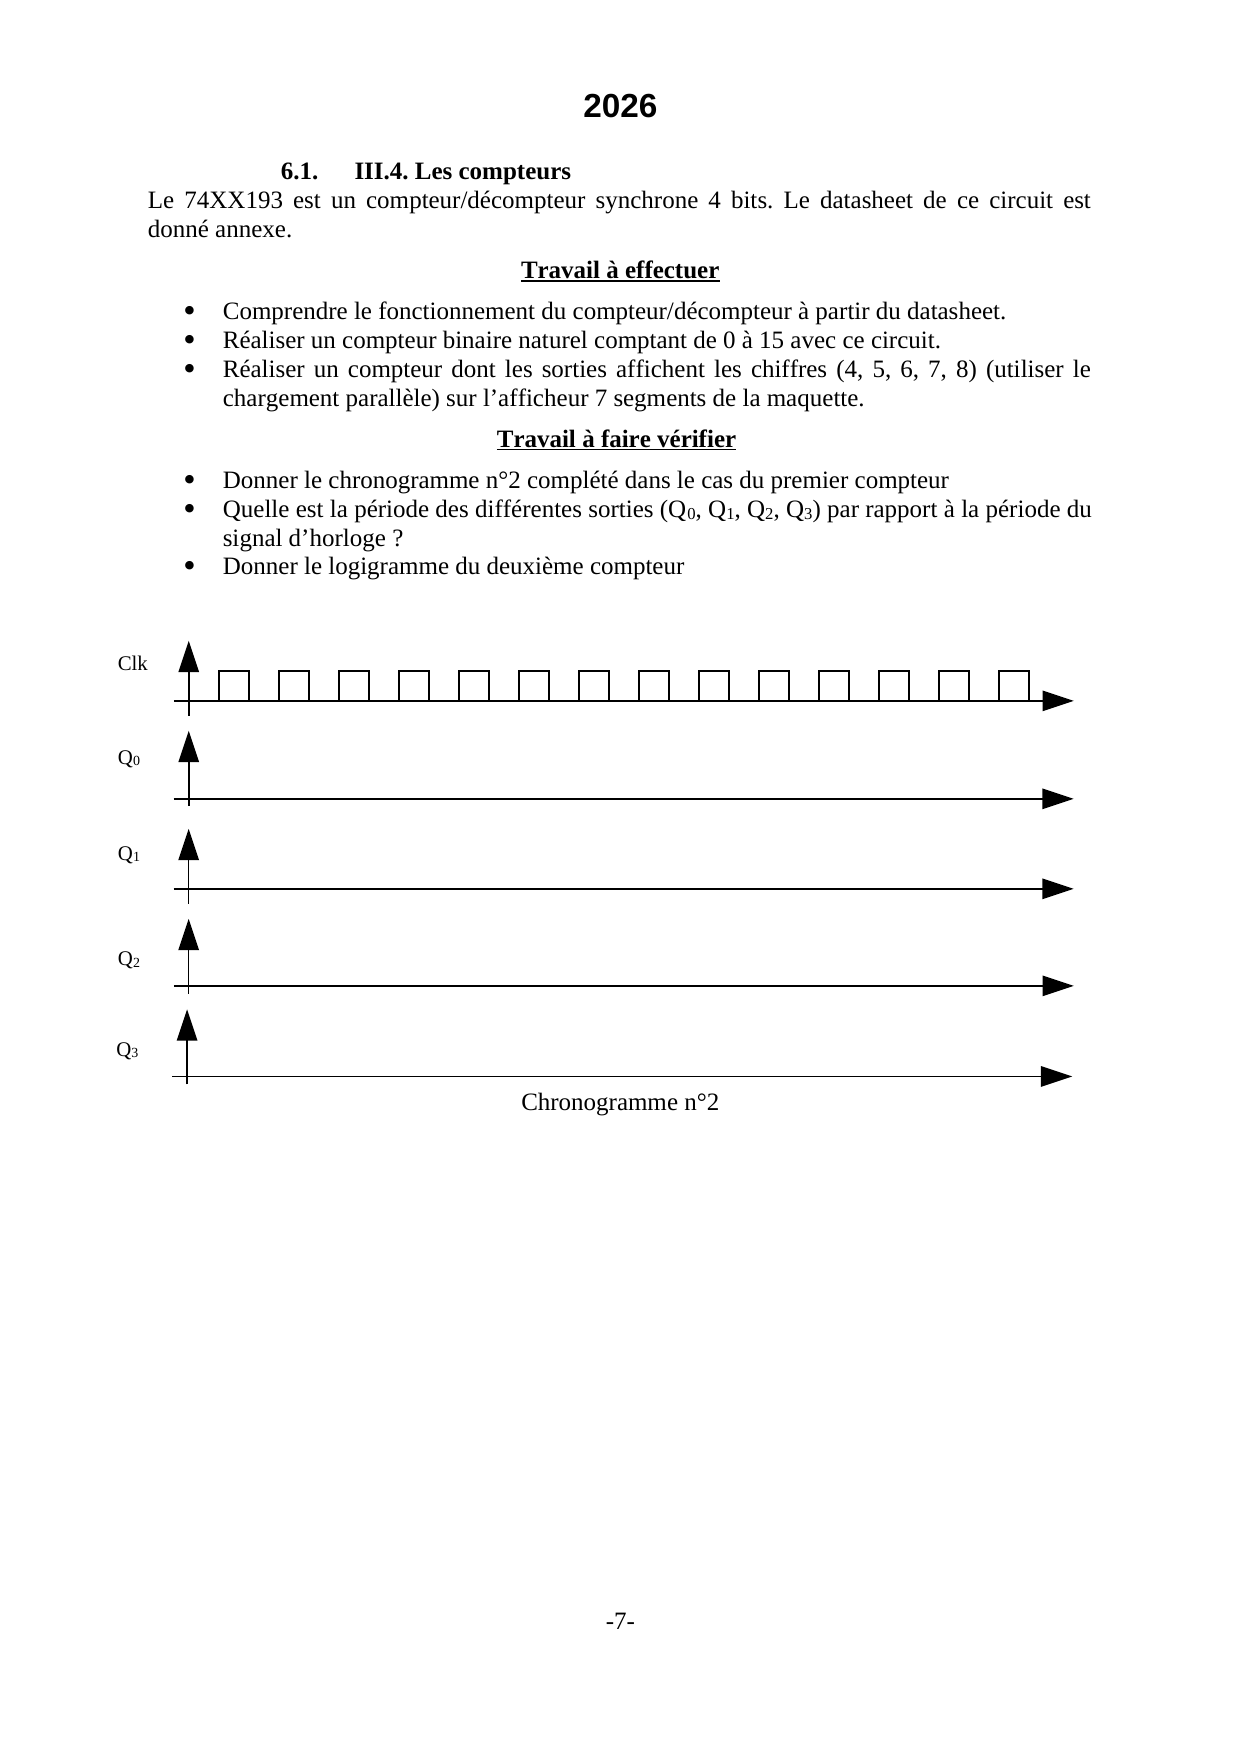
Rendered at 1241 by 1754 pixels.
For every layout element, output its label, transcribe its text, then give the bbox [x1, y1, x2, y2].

list Donner le chronogramme n°2 complété dans le cas du premier compteur [185, 465, 1093, 494]
text Travail à effectuer [148, 255, 1093, 284]
list Quelle est la période des différentes sorties (Q0, Q1, Q2, Q3) par rapport à la période du signal d’horloge ? [185, 494, 1093, 551]
list Réaliser un compteur dont les sorties affichent les chiffres (4, 5, 6, 7, 8) (utiliser le chargement parallèle) sur l’afficheur 7 segments de la maquette. [185, 354, 1093, 411]
subtitle III.4. Les compteurs [281, 148, 1093, 185]
text Travail à faire vérifier [140, 424, 1093, 453]
list Donner le logigramme du deuxième compteur [185, 551, 1093, 580]
text Le 74XX193 est un compteur/décompteur synchrone 4 bits. Le datasheet de ce circuit est donné annexe. [148, 185, 1093, 243]
list Comprendre le fonctionnement du compteur/décompteur à partir du datasheet. [185, 296, 1093, 325]
list Réaliser un compteur binaire naturel comptant de 0 à 15 avec ce circuit. [185, 325, 1093, 354]
text Chronogramme n°2 [148, 638, 1093, 1116]
